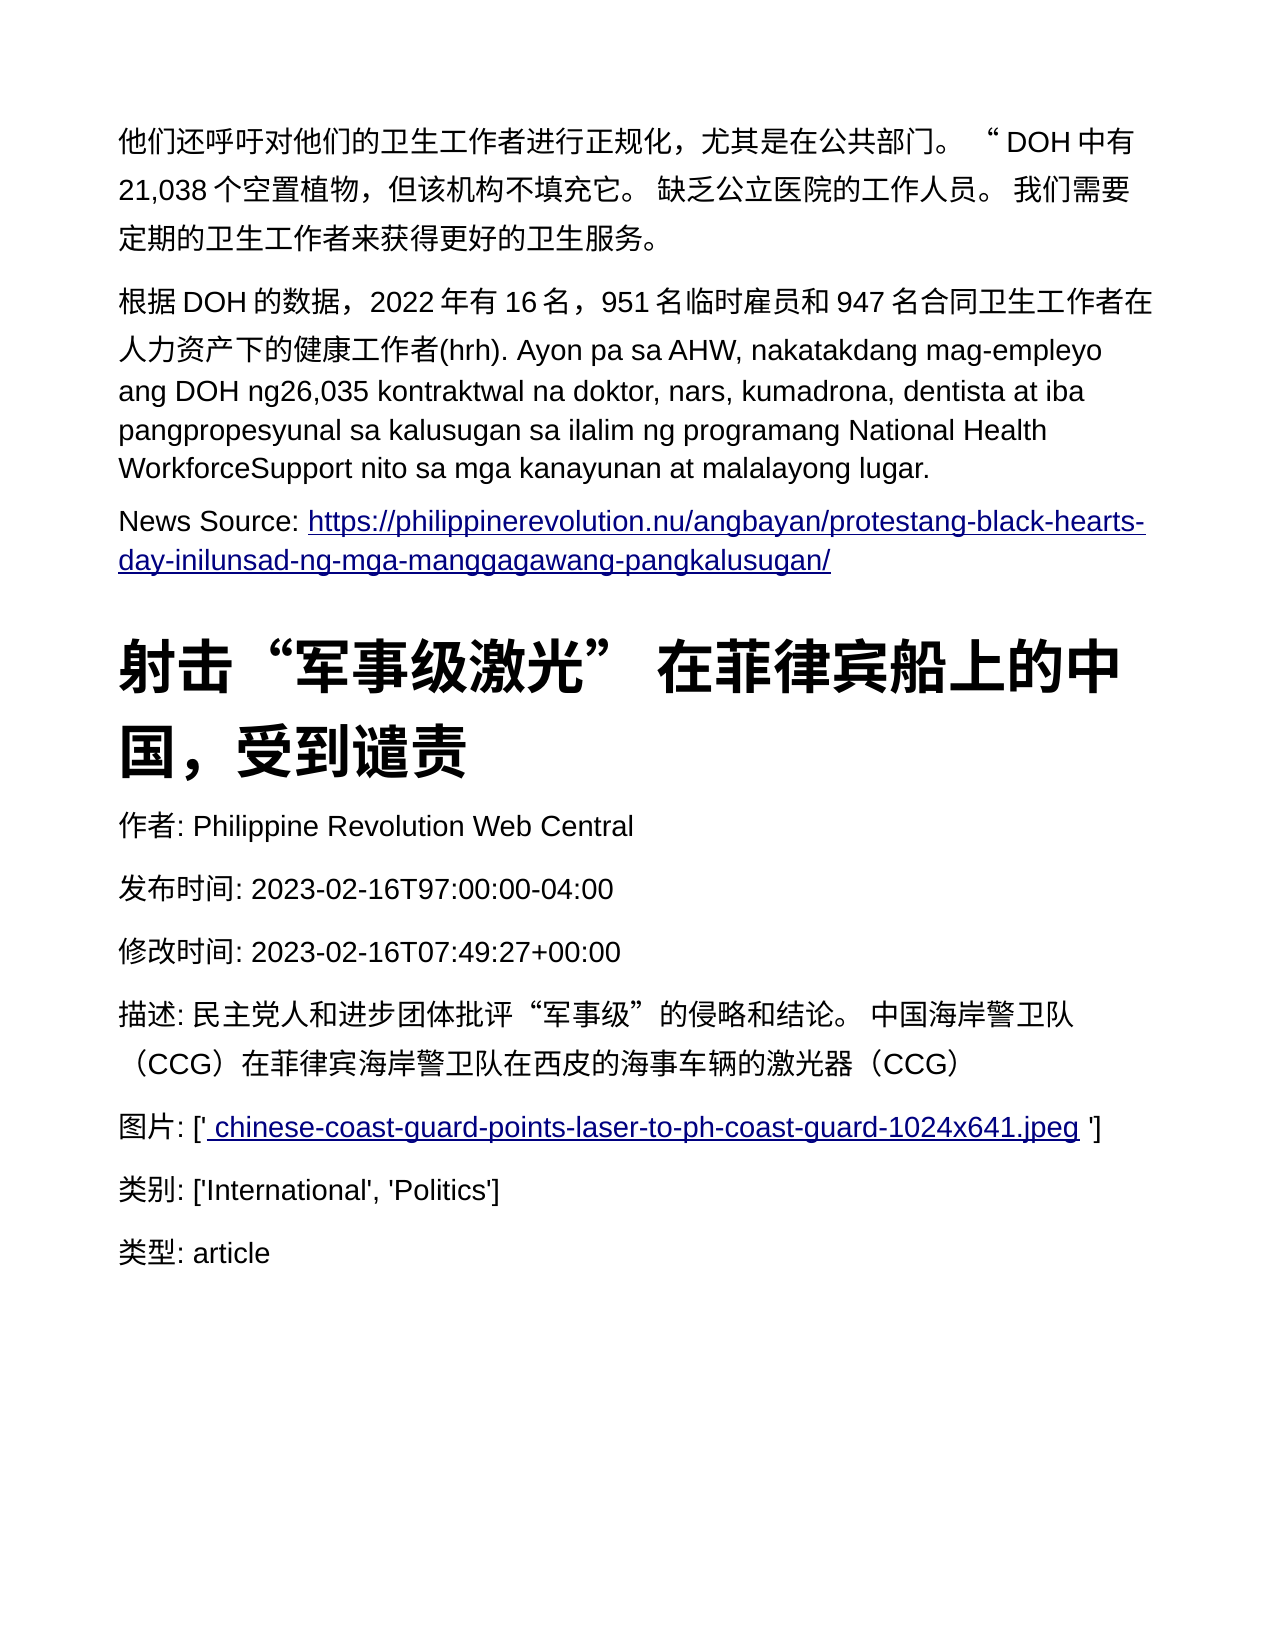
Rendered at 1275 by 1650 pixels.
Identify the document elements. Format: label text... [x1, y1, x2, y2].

text 描述: 民主党人和进步团体批评“军事级”的侵略和结论。 中国海岸警卫队（CCG）在菲律宾海岸警卫队在西皮的海事车辆的激光器（CCG） [118, 992, 1157, 1083]
text 根据DOH的数据，2022年有16名，951名临时雇员和947名合同卫生工作者在人力资产下的健康工作者(hrh). Ayon pa sa AHW, nakatakdang mag-empleyo ang DOH ng26,035 kontraktwal na doktor, nars, kumadrona, dentista at iba pangpropesyunal sa kalusugan sa ilalim ng programang National Health WorkforceSupport nito sa mga kanayunan at malalayong lugar. [118, 278, 1157, 485]
text 图片: [' chinese-coast-guard-points-laser-to-ph-coast-guard-1024x641.jpeg '] [118, 1103, 1157, 1146]
text 修改时间: 2023-02-16T07:49:27+00:00 [118, 929, 1157, 971]
text 类别: ['International', 'Politics'] [118, 1167, 1157, 1209]
subtitle 射击“军事级激光” 在菲律宾船上的中国，受到谴责 [118, 621, 1157, 790]
text 类型: article [118, 1230, 1157, 1272]
text 他们还呼吁对他们的卫生工作者进行正规化，尤其是在公共部门。 “ DOH中有21,038个空置植物，但该机构不填充它。 缺乏公立医院的工作人员。 我们需要定期的卫生工作者来获得更好的卫生服务。 [118, 118, 1157, 257]
text News Source: https://philippinerevolution.nu/angbayan/protestang-black-hearts-day-inilunsad-ng-mga-manggagawang-pangkalusugan/ [118, 504, 1157, 576]
text 发布时间: 2023-02-16T97:00:00-04:00 [118, 866, 1157, 908]
text 作者: Philippine Revolution Web Central [118, 802, 1157, 845]
